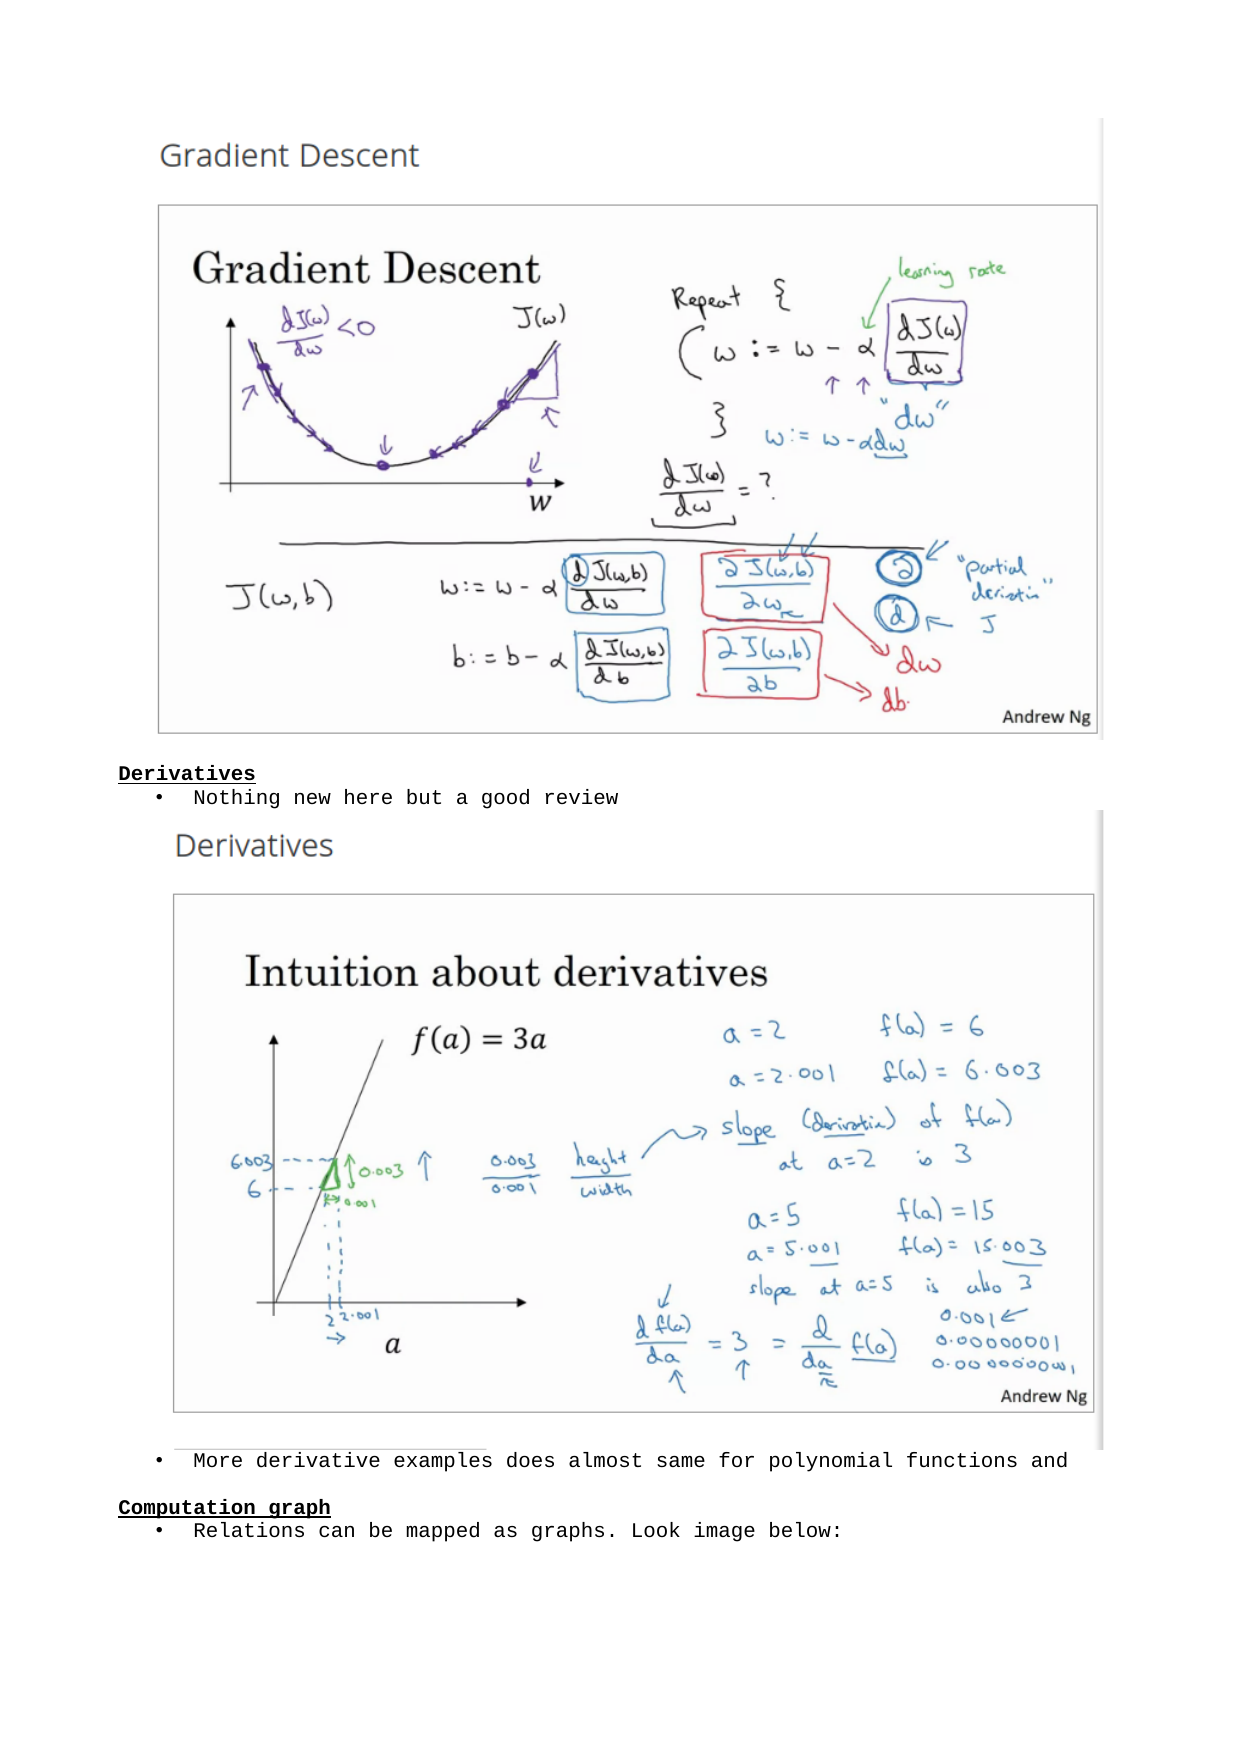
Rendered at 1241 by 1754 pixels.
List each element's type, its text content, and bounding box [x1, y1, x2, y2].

list Nothing new here but a good review [156, 787, 1122, 811]
picture [136, 118, 1104, 740]
text Derivatives [118, 763, 1122, 787]
list More derivative examples does almost same for polynomial functions and [156, 811, 1122, 1473]
list Relations can be mapped as graphs. Look image below: [156, 1521, 1122, 1544]
text Computation graph [118, 1497, 1122, 1521]
picture [136, 810, 1104, 1450]
